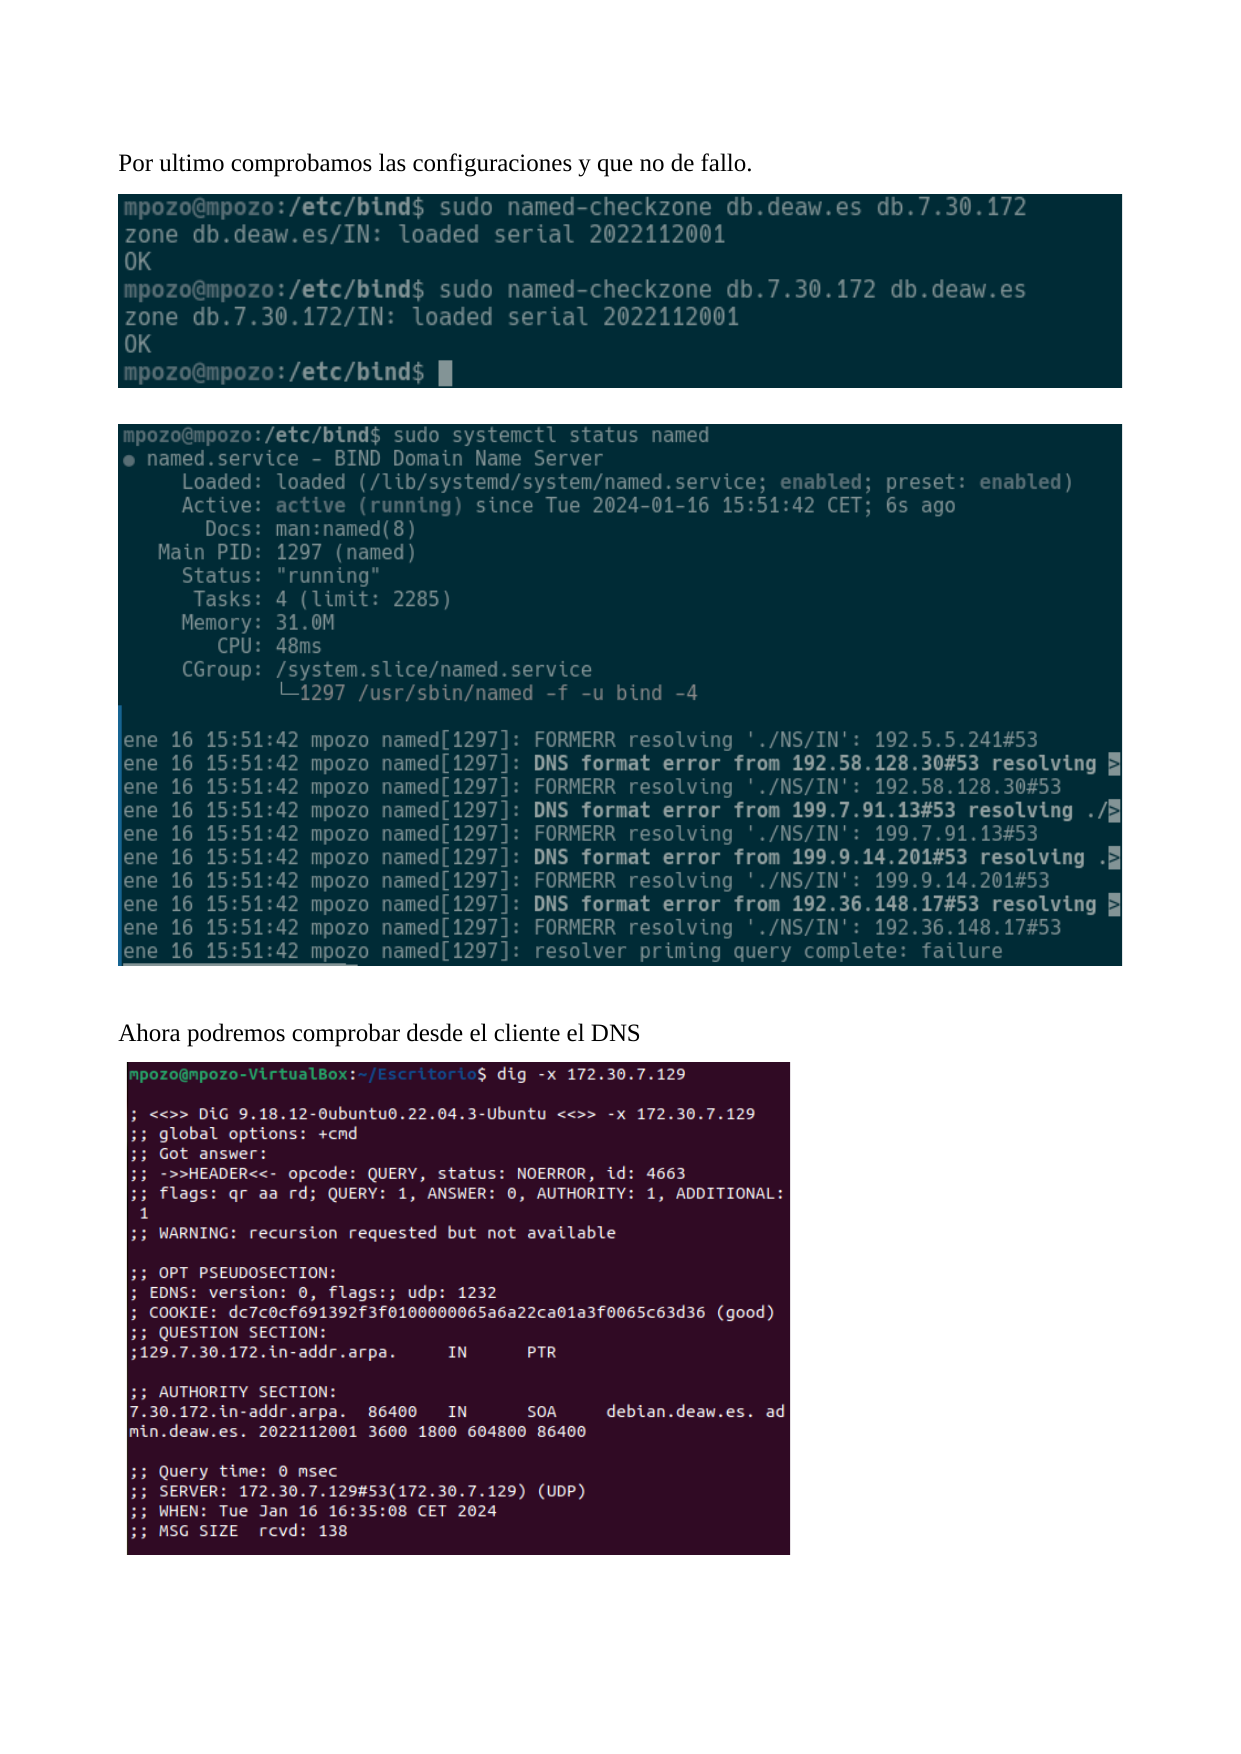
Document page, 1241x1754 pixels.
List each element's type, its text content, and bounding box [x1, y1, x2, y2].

picture [735, 802, 743, 817]
picture [840, 802, 849, 817]
picture [725, 478, 731, 489]
picture [661, 225, 669, 242]
picture [396, 689, 403, 700]
picture [348, 450, 356, 465]
picture [455, 873, 461, 887]
picture [125, 900, 133, 911]
picture [430, 849, 438, 864]
picture [641, 947, 649, 961]
picture [782, 732, 790, 747]
picture [276, 307, 286, 325]
picture [981, 919, 989, 934]
picture [700, 427, 708, 442]
picture [771, 947, 778, 958]
picture [160, 454, 168, 465]
picture [383, 806, 391, 817]
picture [263, 307, 273, 325]
picture [805, 732, 813, 748]
picture [769, 197, 779, 215]
picture [195, 450, 203, 465]
picture [735, 947, 743, 961]
picture [875, 849, 885, 864]
picture [559, 755, 567, 770]
picture [361, 497, 365, 516]
picture [477, 943, 485, 958]
picture [208, 943, 215, 958]
picture [512, 501, 520, 512]
picture [276, 802, 286, 817]
picture [348, 427, 368, 442]
picture [317, 307, 327, 325]
picture [537, 947, 544, 958]
picture [230, 638, 239, 653]
picture [277, 826, 286, 840]
picture [359, 947, 368, 958]
picture [159, 544, 180, 559]
picture [443, 918, 448, 938]
picture [418, 665, 427, 676]
picture [331, 367, 341, 380]
picture [219, 665, 227, 676]
picture [173, 779, 180, 793]
picture [372, 307, 382, 325]
picture [173, 896, 180, 911]
picture [311, 829, 333, 844]
picture [348, 806, 356, 817]
picture [441, 284, 450, 297]
picture [688, 900, 696, 911]
picture [173, 849, 180, 864]
picture [208, 849, 215, 864]
picture [923, 849, 954, 864]
picture [230, 665, 239, 676]
picture [255, 779, 262, 793]
picture [395, 431, 403, 442]
picture [877, 732, 884, 747]
picture [537, 665, 544, 676]
picture [395, 450, 403, 465]
picture [970, 806, 978, 817]
picture [851, 202, 861, 215]
picture [591, 284, 601, 297]
picture [747, 478, 755, 489]
picture [125, 736, 133, 747]
picture [887, 919, 896, 934]
picture [546, 497, 556, 512]
picture [605, 307, 615, 325]
picture [887, 732, 896, 747]
picture [219, 872, 227, 887]
picture [982, 947, 989, 958]
picture [934, 919, 943, 934]
picture [255, 849, 262, 864]
picture [207, 478, 215, 489]
picture [125, 759, 134, 770]
picture [502, 871, 507, 891]
picture [594, 947, 602, 958]
picture [331, 202, 341, 215]
picture [313, 642, 321, 653]
picture [829, 732, 837, 746]
picture [125, 783, 133, 793]
picture [647, 225, 656, 242]
picture [659, 202, 669, 215]
picture [865, 280, 875, 297]
picture [688, 853, 696, 864]
picture [923, 732, 931, 747]
picture [640, 849, 649, 864]
picture [509, 202, 519, 215]
picture [747, 900, 755, 911]
picture [911, 478, 919, 489]
picture [477, 896, 485, 911]
picture [781, 478, 791, 489]
picture [911, 849, 920, 864]
picture [1052, 919, 1060, 934]
picture [148, 923, 157, 934]
picture [794, 478, 802, 489]
picture [1040, 779, 1048, 793]
picture [564, 225, 573, 242]
picture [876, 802, 885, 817]
picture [406, 687, 413, 701]
picture [864, 849, 873, 864]
picture [413, 307, 423, 325]
picture [383, 783, 391, 793]
picture [631, 689, 637, 700]
picture [465, 943, 473, 958]
picture [153, 229, 163, 242]
picture [1086, 900, 1095, 915]
picture [442, 665, 450, 676]
picture [605, 225, 615, 242]
picture [219, 474, 227, 489]
picture [358, 197, 370, 215]
picture [137, 853, 145, 864]
picture [358, 280, 370, 297]
picture [465, 802, 473, 817]
picture [688, 806, 697, 817]
picture [829, 779, 837, 793]
picture [618, 284, 629, 297]
picture [594, 872, 603, 887]
picture [887, 497, 896, 512]
picture [395, 521, 403, 535]
picture [796, 202, 821, 215]
picture [1027, 474, 1036, 489]
picture [289, 779, 297, 793]
picture [348, 736, 356, 747]
picture [276, 638, 286, 653]
picture [395, 829, 427, 840]
picture [700, 307, 710, 325]
picture [313, 685, 321, 700]
picture [899, 849, 907, 864]
picture [208, 225, 218, 242]
picture [877, 919, 884, 934]
picture [125, 947, 133, 958]
picture [716, 225, 724, 242]
picture [289, 454, 298, 465]
picture [535, 849, 556, 864]
picture [148, 947, 157, 958]
picture [194, 307, 204, 325]
picture [371, 474, 379, 490]
picture [313, 427, 321, 443]
picture [729, 307, 738, 325]
picture [688, 876, 696, 887]
picture [864, 947, 872, 958]
picture [1015, 872, 1036, 887]
picture [219, 618, 227, 629]
picture [331, 225, 341, 244]
picture [348, 548, 356, 559]
picture [439, 361, 452, 386]
picture [173, 826, 180, 840]
picture [659, 284, 669, 297]
picture [219, 943, 227, 958]
picture [559, 872, 591, 887]
picture [631, 876, 637, 887]
picture [1003, 900, 1025, 911]
picture [735, 896, 743, 911]
picture [994, 732, 1001, 747]
picture [345, 197, 355, 216]
picture [183, 943, 192, 958]
picture [887, 947, 896, 958]
picture [348, 923, 356, 934]
picture [481, 202, 491, 215]
picture [331, 307, 341, 325]
picture [747, 947, 755, 958]
picture [477, 501, 485, 512]
picture [687, 202, 697, 215]
picture [522, 284, 561, 297]
picture [481, 307, 491, 325]
picture [969, 947, 978, 958]
picture [664, 431, 696, 442]
picture [219, 826, 227, 840]
picture [747, 759, 755, 770]
picture [606, 779, 615, 793]
picture [300, 642, 309, 652]
picture [359, 829, 368, 840]
picture [559, 849, 567, 864]
picture [805, 826, 813, 842]
picture [179, 280, 246, 302]
picture [582, 454, 591, 465]
picture [347, 525, 368, 535]
picture [336, 736, 344, 747]
picture [559, 474, 566, 489]
picture [632, 307, 642, 325]
picture [947, 872, 954, 887]
picture [418, 694, 426, 700]
picture [664, 829, 673, 840]
picture [395, 736, 426, 747]
picture [1006, 872, 1013, 887]
picture [653, 829, 660, 835]
picture [338, 568, 344, 582]
picture [641, 783, 650, 793]
picture [336, 783, 344, 793]
picture [207, 497, 215, 512]
picture [167, 284, 177, 297]
picture [1039, 896, 1048, 911]
picture [207, 571, 215, 582]
picture [348, 947, 356, 958]
picture [324, 501, 333, 512]
picture [522, 312, 533, 325]
picture [348, 853, 356, 864]
picture [794, 802, 826, 817]
picture [430, 431, 438, 442]
picture [1005, 853, 1013, 864]
picture [559, 826, 591, 840]
picture [383, 736, 391, 746]
picture [958, 943, 966, 958]
picture [208, 779, 215, 793]
picture [559, 685, 567, 700]
picture [735, 497, 743, 512]
picture [666, 947, 672, 958]
picture [900, 478, 907, 488]
picture [183, 919, 192, 934]
picture [194, 591, 205, 606]
picture [359, 806, 368, 817]
picture [383, 501, 391, 512]
picture [509, 312, 519, 325]
picture [782, 919, 790, 934]
picture [923, 501, 931, 512]
picture [687, 284, 697, 297]
picture [137, 923, 145, 934]
picture [629, 431, 637, 442]
picture [137, 900, 145, 911]
picture [230, 501, 239, 512]
picture [395, 783, 427, 793]
picture [302, 685, 309, 700]
picture [372, 362, 383, 380]
picture [631, 736, 638, 746]
picture [124, 431, 134, 442]
picture [993, 826, 1001, 840]
picture [509, 229, 520, 242]
picture [489, 802, 497, 817]
picture [747, 806, 755, 817]
picture [167, 202, 177, 215]
picture [313, 544, 321, 559]
picture [980, 732, 990, 747]
picture [1003, 732, 1025, 747]
picture [817, 826, 825, 840]
picture [771, 497, 778, 512]
picture [125, 806, 133, 817]
picture [606, 872, 615, 887]
picture [430, 501, 438, 512]
picture [546, 919, 556, 934]
picture [418, 591, 426, 606]
picture [383, 923, 391, 934]
picture [242, 571, 250, 582]
picture [219, 802, 227, 817]
picture [290, 362, 300, 381]
picture [125, 252, 151, 270]
picture [384, 522, 388, 539]
picture [816, 755, 825, 770]
picture [139, 229, 149, 242]
picture [571, 431, 579, 442]
picture [406, 454, 438, 465]
picture [383, 829, 391, 840]
picture [591, 225, 601, 242]
picture [242, 501, 251, 512]
picture [324, 571, 333, 582]
picture [430, 896, 438, 911]
picture [546, 872, 556, 887]
picture [489, 872, 497, 887]
picture [946, 802, 954, 817]
picture [277, 732, 286, 747]
picture [359, 900, 368, 911]
picture [173, 872, 180, 887]
picture [443, 777, 448, 797]
picture [1005, 779, 1013, 793]
picture [395, 544, 403, 559]
picture [336, 685, 344, 700]
picture [359, 687, 366, 701]
picture [290, 615, 297, 629]
picture [1109, 893, 1120, 916]
picture [646, 307, 656, 325]
picture [1027, 920, 1037, 934]
picture [126, 229, 136, 242]
picture [663, 806, 685, 817]
picture [316, 279, 327, 297]
picture [1086, 759, 1095, 774]
picture [208, 665, 215, 676]
picture [358, 225, 368, 242]
picture [242, 732, 250, 747]
picture [242, 530, 250, 535]
picture [183, 568, 192, 582]
picture [631, 829, 637, 840]
picture [1040, 872, 1048, 887]
picture [559, 952, 567, 958]
picture [829, 497, 837, 512]
picture [289, 755, 297, 770]
picture [230, 431, 239, 442]
picture [336, 806, 344, 817]
picture [535, 478, 544, 492]
picture [289, 501, 297, 512]
picture [502, 848, 507, 867]
picture [666, 497, 673, 512]
picture [689, 497, 696, 512]
picture [208, 802, 215, 817]
picture [757, 900, 780, 911]
picture [805, 497, 813, 512]
picture [947, 197, 957, 215]
picture [1015, 284, 1025, 297]
picture [124, 202, 164, 219]
picture [840, 755, 849, 770]
picture [427, 229, 437, 242]
picture [445, 591, 449, 605]
picture [606, 826, 615, 840]
picture [560, 661, 567, 676]
picture [312, 474, 321, 489]
picture [255, 919, 262, 934]
picture [723, 876, 731, 891]
picture [793, 497, 802, 512]
picture [455, 755, 462, 770]
picture [594, 919, 615, 934]
picture [313, 571, 321, 582]
picture [289, 665, 297, 676]
picture [219, 849, 227, 864]
picture [255, 802, 262, 817]
picture [455, 802, 462, 817]
picture [125, 853, 133, 864]
picture [700, 225, 711, 242]
picture [794, 849, 825, 864]
picture [183, 896, 192, 911]
picture [148, 759, 157, 770]
picture [183, 779, 192, 793]
picture [477, 919, 485, 934]
picture [488, 454, 521, 465]
picture [288, 427, 297, 442]
picture [673, 284, 683, 297]
picture [641, 876, 650, 887]
picture [723, 736, 731, 750]
picture [906, 280, 916, 297]
picture [980, 478, 990, 489]
picture [1028, 806, 1037, 817]
picture [747, 853, 755, 864]
picture [276, 919, 286, 934]
picture [456, 497, 460, 516]
picture [148, 853, 157, 864]
picture [735, 755, 743, 770]
picture [535, 755, 556, 770]
picture [922, 755, 931, 770]
picture [546, 732, 556, 747]
picture [262, 229, 288, 242]
picture [817, 919, 825, 934]
picture [358, 362, 370, 380]
picture [993, 947, 1001, 958]
picture [430, 873, 438, 887]
picture [699, 900, 720, 911]
picture [219, 454, 227, 465]
picture [208, 872, 215, 887]
picture [711, 736, 720, 746]
picture [406, 665, 414, 676]
picture [887, 872, 896, 887]
picture [118, 706, 357, 966]
picture [840, 849, 849, 864]
picture [455, 943, 461, 958]
picture [805, 919, 813, 935]
picture [430, 483, 438, 489]
picture [989, 197, 998, 215]
picture [430, 667, 435, 677]
picture [324, 478, 333, 489]
picture [632, 225, 642, 242]
picture [349, 591, 356, 606]
picture [241, 431, 251, 442]
picture [455, 896, 461, 911]
picture [261, 367, 274, 380]
picture [242, 618, 250, 633]
picture [249, 367, 259, 380]
picture [249, 284, 259, 297]
picture [1027, 849, 1036, 864]
picture [993, 478, 1001, 489]
picture [430, 755, 438, 770]
picture [185, 544, 192, 559]
picture [1028, 826, 1036, 840]
picture [559, 896, 567, 911]
picture [758, 497, 767, 512]
picture [183, 849, 192, 864]
picture [173, 919, 180, 934]
picture [688, 759, 697, 770]
picture [701, 873, 708, 887]
picture [723, 923, 731, 938]
picture [195, 548, 203, 559]
picture [430, 826, 438, 840]
picture [687, 685, 697, 700]
picture [688, 830, 696, 840]
text Por ultimo comprobamos las configuraciones y que no de fallo. [118, 148, 1122, 176]
picture [593, 806, 638, 817]
picture [455, 826, 461, 840]
picture [171, 427, 228, 445]
picture [646, 197, 657, 215]
picture [289, 826, 297, 840]
picture [430, 685, 439, 700]
picture [606, 732, 615, 747]
picture [675, 307, 683, 325]
picture [311, 806, 333, 821]
picture [489, 896, 497, 911]
picture [981, 779, 989, 793]
picture [345, 280, 355, 299]
picture [653, 497, 661, 512]
picture [179, 362, 246, 384]
picture [443, 895, 448, 914]
picture [195, 501, 203, 512]
picture [960, 284, 970, 297]
picture [465, 919, 473, 934]
picture [1109, 753, 1120, 775]
picture [728, 280, 738, 297]
picture [1027, 759, 1038, 770]
picture [502, 824, 507, 844]
picture [348, 759, 356, 770]
picture [923, 919, 931, 934]
picture [711, 478, 720, 489]
picture [383, 853, 391, 864]
picture [1017, 919, 1025, 934]
picture [876, 943, 883, 958]
picture [305, 307, 313, 325]
picture [981, 853, 990, 864]
picture [711, 783, 720, 793]
picture [348, 876, 356, 887]
picture [276, 896, 286, 911]
picture [242, 826, 250, 840]
picture [1027, 900, 1038, 911]
picture [899, 919, 907, 934]
picture [606, 497, 614, 512]
picture [301, 478, 309, 489]
picture [455, 779, 461, 793]
picture [276, 943, 286, 958]
picture [536, 427, 543, 442]
picture [335, 595, 345, 606]
picture [653, 685, 661, 700]
picture [137, 947, 145, 958]
picture [1052, 779, 1060, 793]
picture [182, 615, 216, 629]
picture [418, 427, 426, 442]
picture [641, 689, 649, 700]
picture [289, 544, 297, 559]
picture [641, 736, 649, 747]
picture [618, 225, 628, 242]
picture [468, 312, 478, 325]
picture [443, 941, 448, 961]
picture [125, 335, 151, 352]
picture [254, 454, 262, 465]
picture [255, 943, 262, 958]
picture [502, 941, 507, 961]
picture [383, 900, 391, 911]
picture [923, 896, 932, 911]
picture [640, 802, 649, 817]
picture [535, 896, 556, 911]
picture [453, 689, 462, 700]
picture [124, 456, 134, 466]
picture [593, 759, 639, 770]
picture [593, 900, 638, 911]
picture [137, 783, 145, 793]
picture [793, 779, 802, 793]
picture [289, 849, 297, 864]
picture [125, 923, 134, 934]
picture [249, 202, 259, 215]
picture [701, 919, 708, 934]
picture [160, 431, 168, 442]
picture [934, 478, 943, 489]
picture [208, 307, 218, 325]
picture [336, 853, 344, 864]
picture [465, 755, 473, 770]
picture [230, 572, 239, 582]
picture [477, 431, 485, 442]
picture [571, 947, 579, 958]
picture [687, 225, 697, 242]
picture [970, 779, 978, 793]
picture [1040, 853, 1048, 864]
picture [148, 806, 157, 817]
picture [289, 802, 297, 817]
picture [208, 896, 215, 911]
picture [242, 919, 250, 934]
picture [266, 427, 274, 443]
picture [1052, 755, 1083, 770]
picture [700, 202, 711, 215]
picture [535, 919, 544, 934]
picture [934, 501, 943, 516]
picture [852, 755, 860, 770]
picture [646, 280, 656, 297]
picture [840, 497, 862, 512]
picture [126, 312, 136, 325]
picture [235, 307, 245, 325]
picture [524, 229, 532, 242]
picture [735, 849, 743, 864]
picture [631, 783, 637, 793]
picture [619, 947, 626, 958]
picture [359, 736, 368, 747]
picture [384, 474, 391, 489]
picture [631, 923, 637, 934]
picture [594, 431, 602, 442]
picture [992, 853, 1002, 864]
picture [1004, 474, 1026, 489]
picture [699, 806, 720, 817]
picture [468, 280, 478, 297]
picture [805, 873, 813, 888]
picture [805, 947, 813, 958]
picture [454, 202, 464, 215]
picture [242, 943, 250, 958]
picture [535, 732, 544, 746]
picture [673, 202, 683, 215]
picture [124, 284, 164, 302]
picture [595, 454, 602, 465]
picture [829, 826, 837, 840]
picture [301, 572, 309, 582]
picture [970, 732, 978, 747]
picture [535, 872, 544, 887]
picture [632, 284, 642, 297]
picture [276, 849, 286, 864]
picture [594, 497, 602, 512]
picture [465, 826, 473, 840]
picture [148, 454, 157, 465]
picture [406, 474, 415, 489]
picture [993, 759, 1002, 770]
picture [477, 732, 485, 747]
picture [336, 665, 357, 676]
picture [509, 284, 519, 297]
picture [316, 197, 327, 215]
picture [371, 665, 379, 676]
picture [183, 872, 192, 887]
picture [524, 501, 532, 512]
picture [148, 829, 157, 840]
picture [605, 197, 615, 215]
picture [502, 754, 507, 774]
picture [276, 591, 286, 606]
picture [959, 919, 966, 934]
picture [137, 806, 145, 817]
picture [640, 896, 649, 911]
picture [571, 665, 579, 676]
picture [430, 802, 438, 817]
picture [782, 779, 790, 793]
picture [219, 896, 227, 911]
picture [148, 900, 157, 911]
picture [664, 876, 673, 887]
picture [183, 661, 192, 676]
picture [465, 732, 473, 747]
picture [794, 755, 814, 770]
picture [454, 229, 465, 242]
picture [477, 689, 485, 700]
picture [522, 202, 560, 215]
picture [923, 826, 931, 840]
picture [167, 312, 177, 325]
picture [465, 872, 473, 887]
picture [653, 741, 661, 747]
picture [137, 736, 145, 747]
picture [853, 943, 860, 958]
picture [427, 312, 437, 325]
picture [443, 685, 450, 700]
picture [973, 284, 986, 297]
picture [538, 225, 546, 242]
picture [552, 312, 560, 325]
picture [582, 849, 591, 864]
picture [488, 661, 497, 676]
picture [232, 618, 239, 629]
picture [477, 826, 485, 840]
picture [571, 501, 579, 512]
picture [301, 431, 309, 442]
picture [442, 478, 450, 492]
picture [793, 732, 802, 747]
picture [324, 685, 333, 700]
picture [653, 474, 661, 489]
picture [489, 427, 496, 442]
picture [359, 853, 368, 864]
picture [171, 454, 192, 465]
picture [960, 197, 970, 215]
picture [386, 280, 409, 297]
picture [887, 826, 896, 840]
picture [468, 197, 478, 215]
picture [688, 478, 696, 489]
picture [663, 853, 685, 864]
picture [230, 591, 239, 606]
picture [345, 225, 354, 242]
picture [443, 871, 448, 891]
picture [1001, 284, 1012, 297]
picture [1039, 474, 1060, 489]
picture [395, 501, 403, 512]
picture [301, 525, 309, 535]
picture [899, 779, 907, 793]
picture [876, 896, 885, 911]
picture [324, 427, 334, 442]
picture [805, 478, 814, 489]
picture [400, 225, 409, 242]
picture [277, 614, 286, 629]
picture [443, 730, 448, 750]
picture [243, 454, 250, 465]
picture [383, 759, 391, 770]
picture [124, 367, 164, 384]
picture [688, 923, 696, 934]
picture [512, 665, 520, 676]
picture [886, 896, 907, 911]
picture [311, 783, 333, 797]
picture [290, 571, 297, 582]
picture [477, 779, 485, 793]
picture [430, 919, 438, 934]
picture [277, 454, 285, 465]
picture [495, 229, 505, 242]
picture [664, 783, 673, 793]
picture [396, 661, 403, 676]
picture [653, 431, 661, 442]
picture [934, 896, 943, 911]
picture [324, 662, 332, 676]
picture [502, 918, 507, 938]
picture [628, 497, 638, 512]
picture [618, 202, 629, 215]
picture [219, 595, 227, 606]
picture [137, 829, 145, 840]
picture [242, 849, 250, 864]
picture [559, 802, 567, 817]
picture [413, 229, 423, 242]
picture [276, 525, 297, 535]
picture [242, 665, 250, 680]
picture [290, 197, 300, 216]
picture [606, 947, 614, 958]
picture [1040, 919, 1048, 934]
picture [877, 826, 884, 840]
picture [125, 876, 133, 887]
picture [877, 872, 884, 887]
picture [981, 872, 989, 887]
picture [406, 431, 415, 442]
picture [468, 225, 478, 242]
picture [182, 497, 193, 512]
picture [653, 876, 660, 882]
picture [675, 947, 686, 958]
picture [782, 947, 790, 962]
picture [559, 779, 591, 793]
picture [465, 779, 473, 793]
picture [757, 806, 780, 817]
picture [571, 454, 579, 465]
picture [302, 202, 315, 215]
picture [1016, 779, 1037, 793]
picture [594, 779, 603, 793]
picture [489, 826, 497, 840]
picture [139, 312, 149, 325]
picture [317, 229, 327, 242]
picture [700, 947, 708, 958]
picture [887, 779, 896, 793]
text Ahora podremos comprobar desde el cliente el DNS [118, 1018, 1122, 1047]
picture [231, 544, 238, 559]
picture [148, 783, 157, 793]
picture [559, 501, 567, 512]
picture [899, 501, 907, 512]
picture [524, 685, 532, 700]
picture [395, 900, 426, 911]
picture [741, 197, 752, 215]
picture [395, 759, 427, 770]
picture [208, 919, 215, 934]
picture [851, 280, 861, 297]
picture [137, 431, 158, 446]
picture [454, 284, 464, 297]
picture [418, 497, 427, 512]
picture [673, 225, 683, 242]
picture [524, 431, 532, 442]
picture [371, 501, 379, 512]
picture [582, 896, 591, 911]
picture [840, 896, 849, 911]
picture [219, 779, 227, 793]
picture [443, 754, 448, 774]
picture [255, 826, 262, 840]
picture [677, 732, 684, 747]
picture [477, 474, 508, 489]
picture [359, 307, 368, 325]
picture [465, 431, 473, 446]
picture [919, 197, 929, 215]
picture [453, 478, 461, 489]
picture [194, 225, 204, 242]
picture [219, 755, 227, 770]
picture [313, 665, 321, 676]
picture [304, 229, 314, 242]
picture [1002, 197, 1011, 215]
picture [711, 829, 720, 840]
picture [477, 802, 485, 817]
picture [969, 896, 978, 911]
picture [311, 876, 333, 891]
picture [312, 614, 334, 629]
picture [261, 202, 274, 215]
picture [714, 307, 724, 325]
picture [313, 497, 322, 512]
picture [564, 312, 574, 325]
picture [946, 732, 954, 747]
picture [413, 197, 423, 219]
picture [793, 826, 802, 840]
picture [230, 454, 239, 465]
picture [969, 919, 978, 934]
picture [289, 919, 297, 934]
picture [383, 947, 391, 958]
picture [359, 876, 368, 887]
picture [359, 759, 368, 770]
picture [757, 759, 780, 770]
picture [948, 947, 954, 958]
picture [276, 431, 287, 442]
picture [430, 591, 438, 606]
picture [959, 779, 966, 793]
picture [173, 943, 180, 958]
picture [618, 497, 626, 512]
picture [255, 755, 262, 770]
picture [723, 783, 731, 797]
picture [839, 280, 847, 297]
picture [220, 497, 227, 512]
picture [137, 759, 145, 770]
picture [758, 947, 767, 958]
picture [242, 595, 250, 606]
picture [443, 450, 450, 465]
picture [194, 661, 204, 676]
picture [701, 826, 708, 840]
picture [564, 280, 574, 297]
picture [371, 521, 379, 535]
picture [430, 779, 438, 793]
picture [700, 497, 708, 512]
picture [654, 947, 661, 958]
picture [336, 876, 344, 887]
picture [594, 826, 603, 840]
picture [153, 312, 163, 325]
picture [1004, 806, 1014, 817]
picture [173, 802, 180, 817]
picture [219, 919, 227, 934]
picture [664, 736, 673, 747]
picture [183, 802, 192, 817]
picture [277, 779, 286, 793]
picture [242, 802, 250, 817]
picture [477, 755, 485, 770]
picture [255, 732, 262, 747]
picture [455, 919, 461, 934]
picture [195, 478, 203, 489]
picture [359, 923, 368, 934]
picture [571, 478, 598, 490]
picture [207, 595, 215, 606]
picture [489, 732, 497, 746]
picture [465, 896, 473, 911]
picture [606, 427, 614, 442]
picture [1109, 846, 1120, 869]
picture [311, 900, 333, 915]
picture [289, 732, 297, 747]
picture [946, 474, 954, 489]
picture [279, 544, 286, 559]
picture [443, 848, 448, 867]
picture [406, 501, 415, 512]
picture [336, 759, 344, 770]
picture [728, 197, 738, 215]
picture [336, 900, 344, 911]
picture [242, 544, 251, 559]
picture [173, 755, 180, 770]
picture [770, 872, 778, 889]
picture [453, 431, 461, 442]
picture [267, 450, 274, 465]
picture [348, 571, 356, 582]
picture [605, 280, 615, 297]
picture [934, 947, 943, 958]
picture [255, 872, 262, 887]
picture [524, 483, 532, 489]
picture [406, 591, 415, 606]
picture [219, 568, 226, 582]
picture [336, 525, 344, 535]
picture [277, 661, 285, 677]
picture [817, 947, 825, 958]
picture [757, 853, 780, 864]
picture [535, 826, 556, 840]
picture [945, 896, 966, 911]
picture [641, 829, 650, 840]
picture [489, 919, 497, 934]
picture [550, 229, 560, 242]
picture [946, 826, 954, 840]
picture [796, 280, 806, 297]
picture [817, 872, 825, 887]
picture [302, 367, 315, 380]
picture [690, 947, 696, 958]
picture [538, 312, 546, 325]
picture [687, 307, 697, 325]
picture [395, 947, 426, 958]
picture [594, 689, 602, 700]
picture [148, 876, 157, 887]
picture [653, 923, 661, 934]
picture [359, 783, 368, 793]
picture [878, 197, 888, 215]
picture [348, 783, 356, 793]
picture [677, 872, 684, 887]
picture [290, 280, 300, 299]
picture [395, 806, 427, 817]
picture [481, 284, 491, 297]
picture [454, 307, 464, 325]
picture [959, 826, 966, 840]
picture [934, 755, 966, 770]
picture [441, 202, 450, 215]
picture [336, 829, 344, 840]
picture [548, 427, 555, 442]
picture [547, 478, 555, 489]
picture [276, 501, 286, 512]
picture [345, 362, 355, 381]
picture [336, 947, 344, 958]
picture [371, 689, 379, 700]
picture [817, 732, 825, 747]
picture [817, 779, 825, 793]
picture [126, 1062, 791, 1555]
picture [489, 849, 497, 864]
picture [465, 474, 473, 489]
picture [1003, 759, 1025, 770]
picture [502, 895, 507, 914]
picture [311, 947, 333, 961]
picture [663, 759, 685, 770]
picture [440, 225, 450, 242]
picture [559, 732, 591, 747]
picture [980, 806, 991, 817]
picture [770, 826, 778, 842]
picture [453, 454, 462, 465]
picture [892, 197, 903, 215]
picture [242, 638, 250, 653]
picture [864, 802, 873, 817]
picture [887, 478, 896, 492]
picture [583, 943, 590, 958]
picture [183, 732, 192, 747]
picture [559, 919, 591, 934]
picture [311, 759, 333, 774]
picture [993, 872, 1001, 887]
picture [958, 849, 966, 864]
picture [372, 197, 383, 215]
picture [770, 919, 778, 935]
picture [490, 497, 497, 512]
picture [395, 591, 403, 606]
picture [148, 736, 157, 747]
picture [242, 474, 250, 489]
picture [899, 872, 907, 887]
picture [934, 779, 943, 793]
picture [413, 362, 423, 384]
picture [360, 591, 367, 606]
picture [577, 307, 587, 325]
picture [1006, 919, 1013, 934]
picture [208, 732, 215, 747]
picture [183, 755, 192, 770]
picture [688, 783, 696, 793]
picture [502, 777, 507, 797]
picture [502, 801, 507, 821]
picture [301, 544, 309, 559]
picture [606, 478, 614, 489]
picture [302, 284, 315, 297]
picture [395, 853, 426, 864]
picture [700, 284, 711, 297]
picture [316, 362, 327, 380]
picture [593, 853, 638, 864]
picture [677, 919, 684, 934]
picture [477, 872, 485, 887]
picture [453, 665, 485, 676]
picture [208, 755, 215, 770]
picture [547, 947, 555, 958]
picture [982, 826, 989, 840]
picture [711, 876, 720, 887]
picture [711, 923, 720, 934]
picture [125, 829, 133, 840]
picture [465, 849, 473, 864]
picture [502, 730, 507, 750]
picture [311, 736, 333, 750]
picture [348, 900, 356, 911]
picture [1015, 853, 1026, 864]
picture [794, 896, 814, 911]
picture [618, 685, 626, 700]
picture [899, 755, 907, 770]
picture [219, 732, 227, 747]
picture [336, 474, 344, 489]
picture [489, 779, 497, 793]
picture [395, 923, 427, 934]
picture [179, 197, 246, 219]
picture [618, 431, 626, 442]
picture [1063, 896, 1083, 911]
picture [289, 478, 297, 489]
picture [632, 202, 642, 215]
picture [289, 943, 297, 958]
picture [383, 661, 391, 676]
picture [500, 431, 521, 442]
picture [641, 923, 650, 934]
picture [383, 694, 391, 700]
picture [782, 826, 790, 840]
picture [1099, 799, 1120, 822]
picture [805, 779, 813, 795]
picture [489, 755, 497, 770]
picture [324, 525, 333, 535]
picture [331, 284, 341, 297]
picture [173, 732, 180, 747]
picture [345, 307, 354, 326]
picture [793, 919, 802, 934]
picture [1004, 826, 1025, 840]
picture [653, 882, 661, 887]
picture [535, 779, 556, 793]
picture [661, 307, 669, 325]
picture [688, 736, 696, 747]
picture [137, 876, 145, 887]
picture [969, 755, 978, 770]
picture [702, 783, 708, 793]
picture [560, 454, 567, 465]
picture [699, 759, 720, 770]
picture [701, 478, 708, 489]
picture [430, 943, 438, 958]
picture [183, 826, 192, 840]
picture [1039, 755, 1049, 770]
picture [413, 280, 423, 302]
picture [829, 872, 837, 887]
picture [947, 284, 957, 297]
picture [653, 835, 661, 840]
picture [591, 202, 601, 215]
picture [301, 665, 309, 680]
picture [618, 307, 628, 325]
picture [255, 896, 262, 911]
picture [313, 591, 321, 606]
picture [701, 736, 708, 747]
picture [219, 544, 227, 559]
picture [249, 229, 260, 242]
picture [877, 779, 884, 793]
picture [500, 501, 508, 512]
picture [582, 802, 591, 817]
picture [1052, 849, 1084, 868]
picture [993, 806, 1001, 817]
picture [167, 367, 177, 380]
picture [1015, 197, 1025, 215]
picture [386, 362, 409, 380]
picture [371, 427, 380, 445]
picture [923, 779, 931, 793]
picture [418, 474, 426, 490]
picture [443, 801, 448, 821]
picture [372, 280, 383, 297]
picture [664, 923, 673, 934]
picture [899, 802, 943, 817]
picture [828, 947, 849, 961]
picture [583, 427, 590, 442]
picture [242, 755, 250, 770]
picture [441, 501, 450, 516]
picture [1015, 802, 1025, 817]
picture [430, 732, 438, 747]
picture [564, 197, 574, 215]
picture [711, 947, 720, 962]
picture [278, 474, 285, 489]
picture [488, 689, 520, 700]
picture [946, 501, 954, 512]
picture [535, 802, 556, 817]
picture [839, 474, 860, 489]
picture [230, 478, 239, 489]
picture [396, 478, 403, 489]
picture [735, 478, 743, 489]
picture [242, 872, 250, 887]
picture [837, 202, 848, 215]
picture [301, 497, 309, 512]
picture [289, 638, 297, 653]
picture [782, 872, 790, 887]
picture [817, 474, 826, 489]
picture [582, 665, 591, 676]
picture [741, 280, 752, 297]
picture [957, 872, 967, 887]
picture [993, 900, 1002, 911]
picture [829, 919, 837, 934]
picture [524, 665, 532, 676]
picture [455, 849, 461, 864]
picture [723, 829, 731, 844]
picture [923, 872, 931, 887]
picture [242, 779, 250, 793]
picture [289, 872, 297, 887]
picture [207, 521, 215, 535]
picture [640, 755, 649, 770]
picture [477, 849, 485, 864]
picture [782, 202, 793, 215]
picture [1052, 900, 1060, 911]
picture [359, 571, 368, 586]
picture [699, 853, 720, 864]
picture [477, 450, 485, 465]
picture [359, 450, 368, 465]
picture [724, 497, 731, 512]
picture [1052, 806, 1072, 821]
picture [235, 225, 245, 242]
picture [1040, 802, 1049, 817]
picture [899, 826, 907, 840]
picture [277, 872, 286, 887]
picture [208, 826, 215, 840]
picture [386, 197, 409, 215]
picture [371, 450, 380, 465]
picture [242, 896, 250, 911]
picture [289, 896, 297, 911]
picture [769, 280, 779, 297]
picture [489, 943, 497, 957]
picture [594, 732, 603, 746]
picture [810, 280, 820, 297]
picture [899, 732, 907, 747]
picture [455, 732, 461, 747]
picture [311, 923, 333, 938]
picture [230, 525, 238, 535]
picture [663, 900, 685, 911]
picture [618, 478, 649, 489]
picture [276, 755, 286, 770]
picture [440, 312, 450, 325]
picture [923, 478, 931, 489]
picture [535, 450, 544, 465]
picture [1028, 732, 1036, 747]
picture [167, 229, 177, 242]
picture [359, 548, 392, 559]
picture [336, 427, 345, 442]
picture [336, 450, 345, 465]
picture [876, 755, 896, 770]
picture [395, 876, 427, 887]
picture [443, 824, 448, 844]
picture [852, 896, 861, 911]
picture [183, 474, 192, 489]
picture [547, 454, 556, 465]
picture [677, 779, 684, 793]
picture [653, 788, 661, 793]
picture [348, 829, 356, 840]
picture [892, 280, 902, 297]
picture [261, 284, 274, 297]
picture [383, 876, 391, 887]
picture [923, 943, 930, 958]
picture [219, 638, 227, 653]
picture [828, 474, 837, 489]
picture [582, 755, 591, 770]
picture [326, 591, 332, 606]
picture [311, 853, 333, 868]
picture [196, 568, 203, 582]
picture [933, 280, 943, 297]
picture [677, 826, 684, 840]
picture [816, 896, 825, 911]
picture [336, 923, 344, 934]
picture [676, 478, 684, 489]
picture [219, 525, 227, 535]
picture [793, 872, 802, 887]
picture [547, 665, 555, 676]
picture [335, 501, 345, 512]
